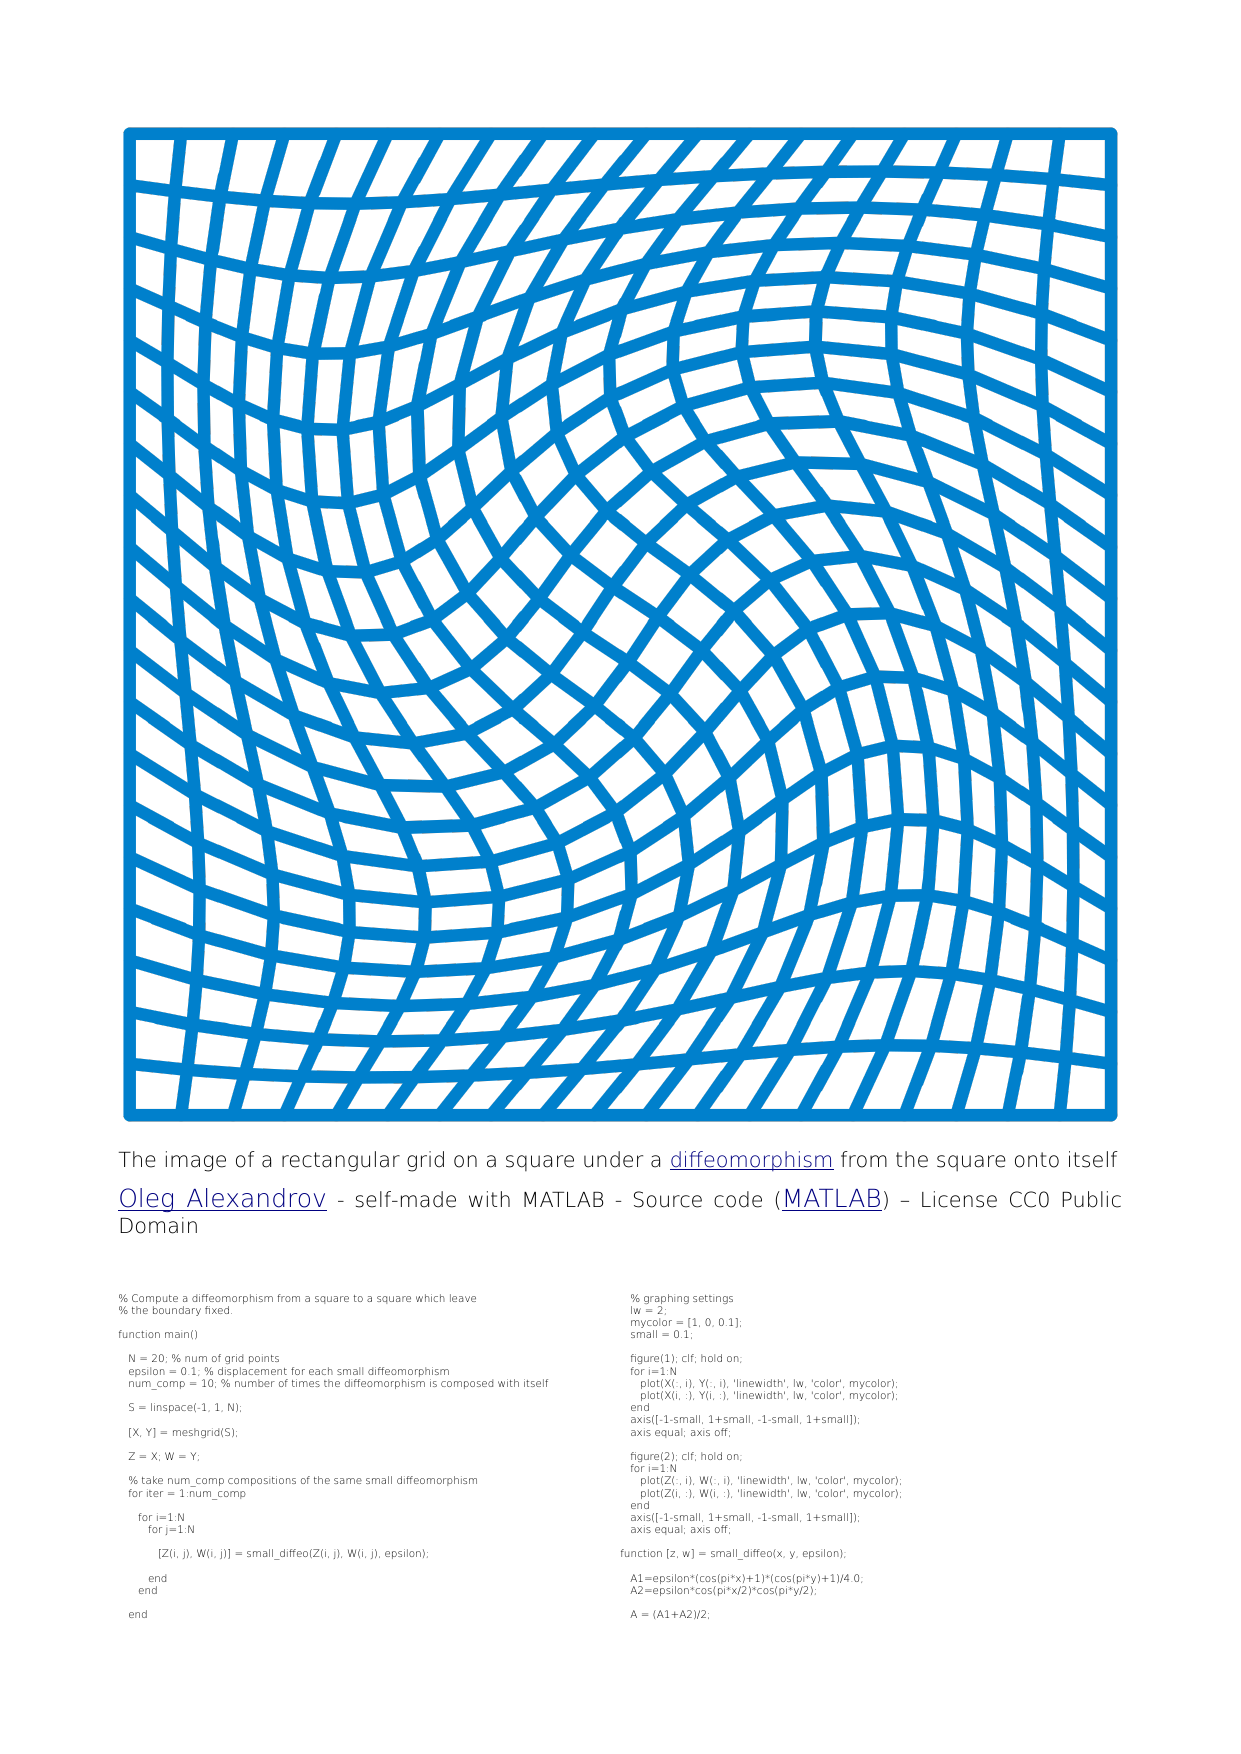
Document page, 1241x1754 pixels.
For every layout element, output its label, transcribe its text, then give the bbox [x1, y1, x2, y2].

text function main() [118, 1329, 620, 1341]
text % graphing settings [620, 1292, 1122, 1304]
text A = (A1+A2)/2; [620, 1609, 1122, 1621]
text Z = X; W = Y; [118, 1451, 620, 1463]
text small = 0.1; [620, 1329, 1122, 1341]
text plot(X(:, i), Y(:, i), 'linewidth', lw, 'color', mycolor); [620, 1378, 1122, 1390]
text figure(1); clf; hold on; [620, 1353, 1122, 1365]
text S = linspace(-1, 1, N); [118, 1402, 620, 1414]
text num_comp = 10; % number of times the diffeomorphism is composed with itself [118, 1378, 620, 1390]
text A2=epsilon*cos(pi*x/2)*cos(pi*y/2); [620, 1585, 1122, 1597]
text end [620, 1499, 1122, 1512]
text for i=1:N [620, 1365, 1122, 1378]
text plot(Z(i, :), W(i, :), 'linewidth', lw, 'color', mycolor); [620, 1487, 1122, 1499]
text N = 20; % num of grid points [118, 1353, 620, 1365]
text for j=1:N [118, 1524, 620, 1536]
text plot(Z(:, i), W(:, i), 'linewidth', lw, 'color', mycolor); [620, 1475, 1122, 1487]
text axis equal; axis off; [620, 1524, 1122, 1536]
text % the boundary fixed. [118, 1304, 620, 1317]
text % Compute a diffeomorphism from a square to a square which leave [118, 1292, 620, 1304]
text A1=epsilon*(cos(pi*x)+1)*(cos(pi*y)+1)/4.0; [620, 1573, 1122, 1585]
text end [620, 1402, 1122, 1414]
text mycolor = [1, 0, 0.1]; [620, 1317, 1122, 1329]
text axis equal; axis off; [620, 1426, 1122, 1438]
text [Z(i, j), W(i, j)] = small_diffeo(Z(i, j), W(i, j), epsilon); [118, 1548, 620, 1560]
text [X, Y] = meshgrid(S); [118, 1426, 620, 1438]
text end [118, 1585, 620, 1597]
text axis([-1-small, 1+small, -1-small, 1+small]); [620, 1512, 1122, 1524]
text epsilon = 0.1; % displacement for each small diffeomorphism [118, 1365, 620, 1378]
text end [118, 1609, 620, 1621]
text axis([-1-small, 1+small, -1-small, 1+small]); [620, 1414, 1122, 1426]
text lw = 2; [620, 1304, 1122, 1317]
subtitle The image of a rectangular grid on a square under a diffeomorphism from the square onto itself [118, 1124, 1122, 1172]
text function [z, w] = small_diffeo(x, y, epsilon); [620, 1548, 1122, 1560]
text for i=1:N [620, 1463, 1122, 1475]
picture [118, 119, 1123, 1124]
text Oleg Alexandrov - self-made with MATLAB - Source code (MATLAB) – License CC0 Public Domain [118, 1185, 1122, 1238]
text % take num_comp compositions of the same small diffeomorphism [118, 1475, 620, 1487]
text end [118, 1573, 620, 1585]
text figure(2); clf; hold on; [620, 1451, 1122, 1463]
text for i=1:N [118, 1512, 620, 1524]
text for iter = 1:num_comp [118, 1487, 620, 1499]
text plot(X(i, :), Y(i, :), 'linewidth', lw, 'color', mycolor); [620, 1390, 1122, 1402]
